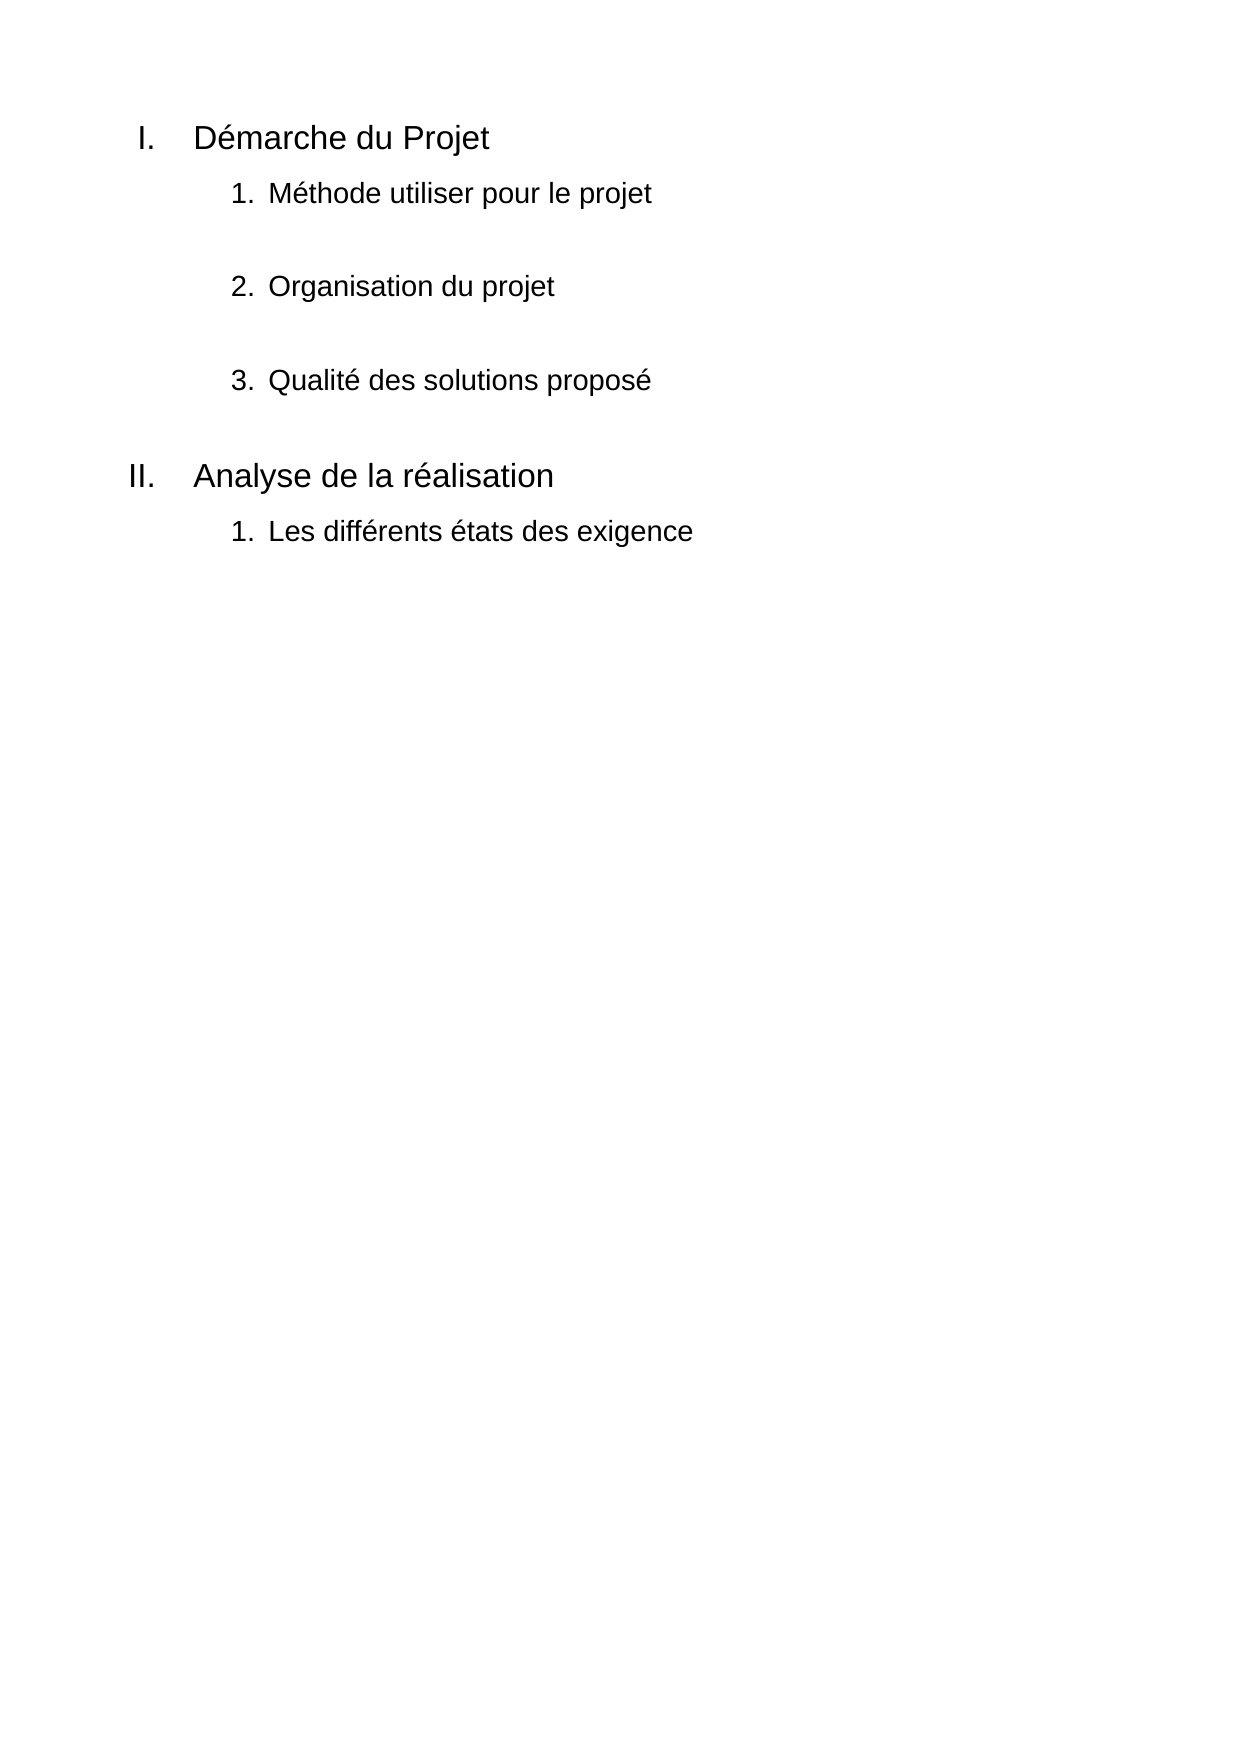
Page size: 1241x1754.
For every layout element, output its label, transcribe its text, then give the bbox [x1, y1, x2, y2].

list Les différents états des exigence [231, 514, 1122, 547]
list Organisation du projet [231, 269, 1122, 303]
list Démarche du Projet [156, 118, 1122, 157]
list Analyse de la réalisation [156, 456, 1122, 494]
list Qualité des solutions proposé [231, 363, 1122, 396]
list Méthode utiliser pour le projet [231, 176, 1122, 209]
